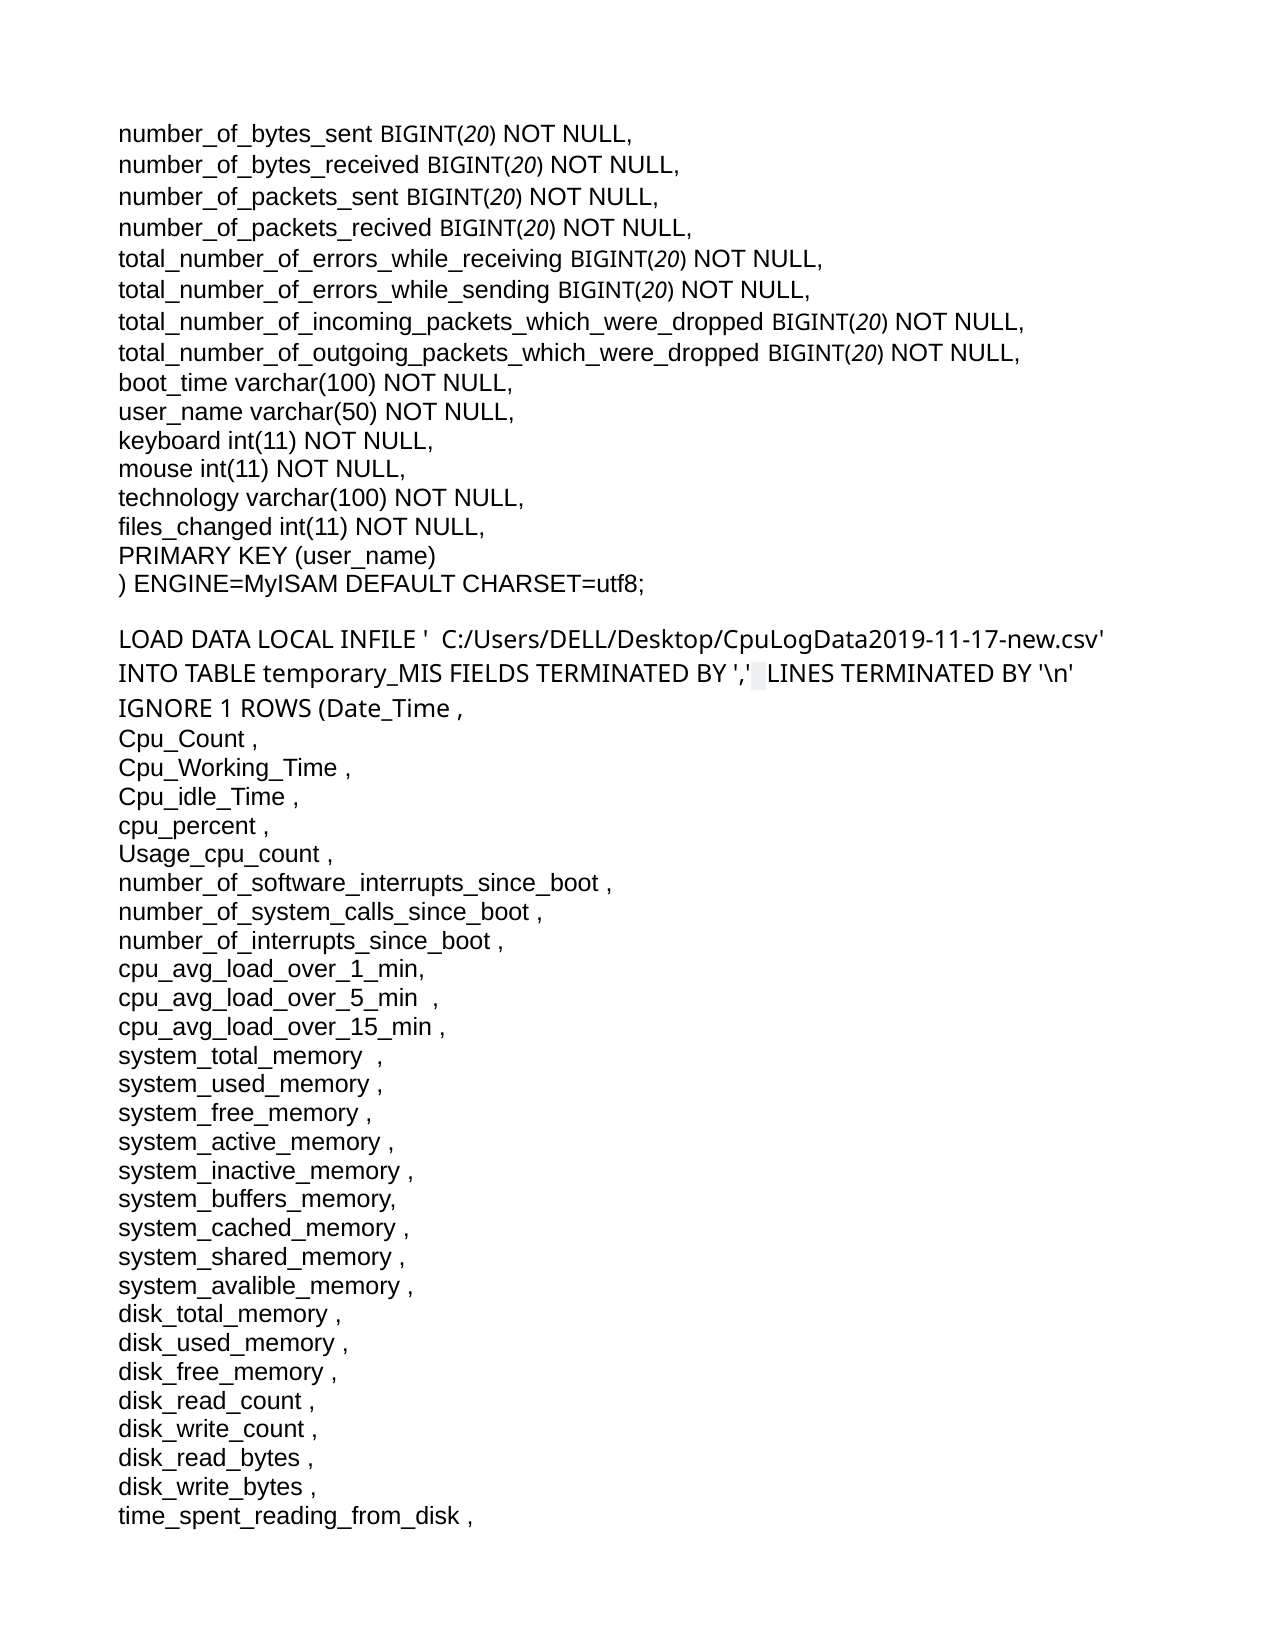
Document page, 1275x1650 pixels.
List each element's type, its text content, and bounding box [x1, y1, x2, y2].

text number_of_packets_recived BIGINT(20) NOT NULL, [118, 212, 1157, 243]
text Usage_cpu_count , [118, 839, 1157, 868]
text number_of_interrupts_since_boot , [118, 926, 1157, 954]
text total_number_of_outgoing_packets_which_were_dropped BIGINT(20) NOT NULL, [118, 337, 1157, 368]
text total_number_of_errors_while_receiving BIGINT(20) NOT NULL, [118, 243, 1157, 274]
text ) ENGINE=MyISAM DEFAULT CHARSET=utf8; [118, 569, 1157, 598]
text cpu_avg_load_over_5_min , [118, 983, 1157, 1012]
text number_of_software_interrupts_since_boot , [118, 868, 1157, 897]
text cpu_avg_load_over_1_min, [118, 954, 1157, 983]
text disk_write_count , [118, 1414, 1157, 1443]
text system_avalible_memory , [118, 1271, 1157, 1299]
text system_total_memory , [118, 1041, 1157, 1069]
text user_name varchar(50) NOT NULL, [118, 397, 1157, 426]
text disk_read_count , [118, 1386, 1157, 1414]
text system_active_memory , [118, 1127, 1157, 1156]
text disk_total_memory , [118, 1299, 1157, 1328]
text system_inactive_memory , [118, 1156, 1157, 1184]
text mouse int(11) NOT NULL, [118, 454, 1157, 483]
text system_buffers_memory, [118, 1184, 1157, 1213]
text disk_read_bytes , [118, 1443, 1157, 1472]
text Cpu_Count , [118, 724, 1157, 753]
text number_of_bytes_received BIGINT(20) NOT NULL, [118, 149, 1157, 181]
text system_used_memory , [118, 1069, 1157, 1098]
text disk_write_bytes , [118, 1472, 1157, 1501]
text number_of_bytes_sent BIGINT(20) NOT NULL, [118, 118, 1157, 149]
text Cpu_Working_Time , [118, 753, 1157, 782]
text technology varchar(100) NOT NULL, [118, 483, 1157, 512]
text total_number_of_errors_while_sending BIGINT(20) NOT NULL, [118, 274, 1157, 306]
text total_number_of_incoming_packets_which_were_dropped BIGINT(20) NOT NULL, [118, 306, 1157, 337]
text files_changed int(11) NOT NULL, [118, 512, 1157, 541]
text time_spent_reading_from_disk , [118, 1501, 1157, 1529]
text cpu_percent , [118, 811, 1157, 839]
text system_shared_memory , [118, 1242, 1157, 1271]
text boot_time varchar(100) NOT NULL, [118, 368, 1157, 397]
text disk_free_memory , [118, 1357, 1157, 1386]
text system_free_memory , [118, 1098, 1157, 1127]
text LOAD DATA LOCAL INFILE ' C:/Users/DELL/Desktop/CpuLogData2019-11-17-new.csv' INTO TABLE temporary_MIS FIELDS TERMINATED BY ',' LINES TERMINATED BY '\n' IGNORE 1 ROWS (Date_Time , [118, 622, 1157, 724]
text Cpu_idle_Time , [118, 782, 1157, 811]
text cpu_avg_load_over_15_min , [118, 1012, 1157, 1041]
text number_of_system_calls_since_boot , [118, 897, 1157, 926]
text keyboard int(11) NOT NULL, [118, 426, 1157, 454]
text PRIMARY KEY (user_name) [118, 541, 1157, 569]
text number_of_packets_sent BIGINT(20) NOT NULL, [118, 181, 1157, 212]
text system_cached_memory , [118, 1213, 1157, 1242]
text disk_used_memory , [118, 1328, 1157, 1357]
